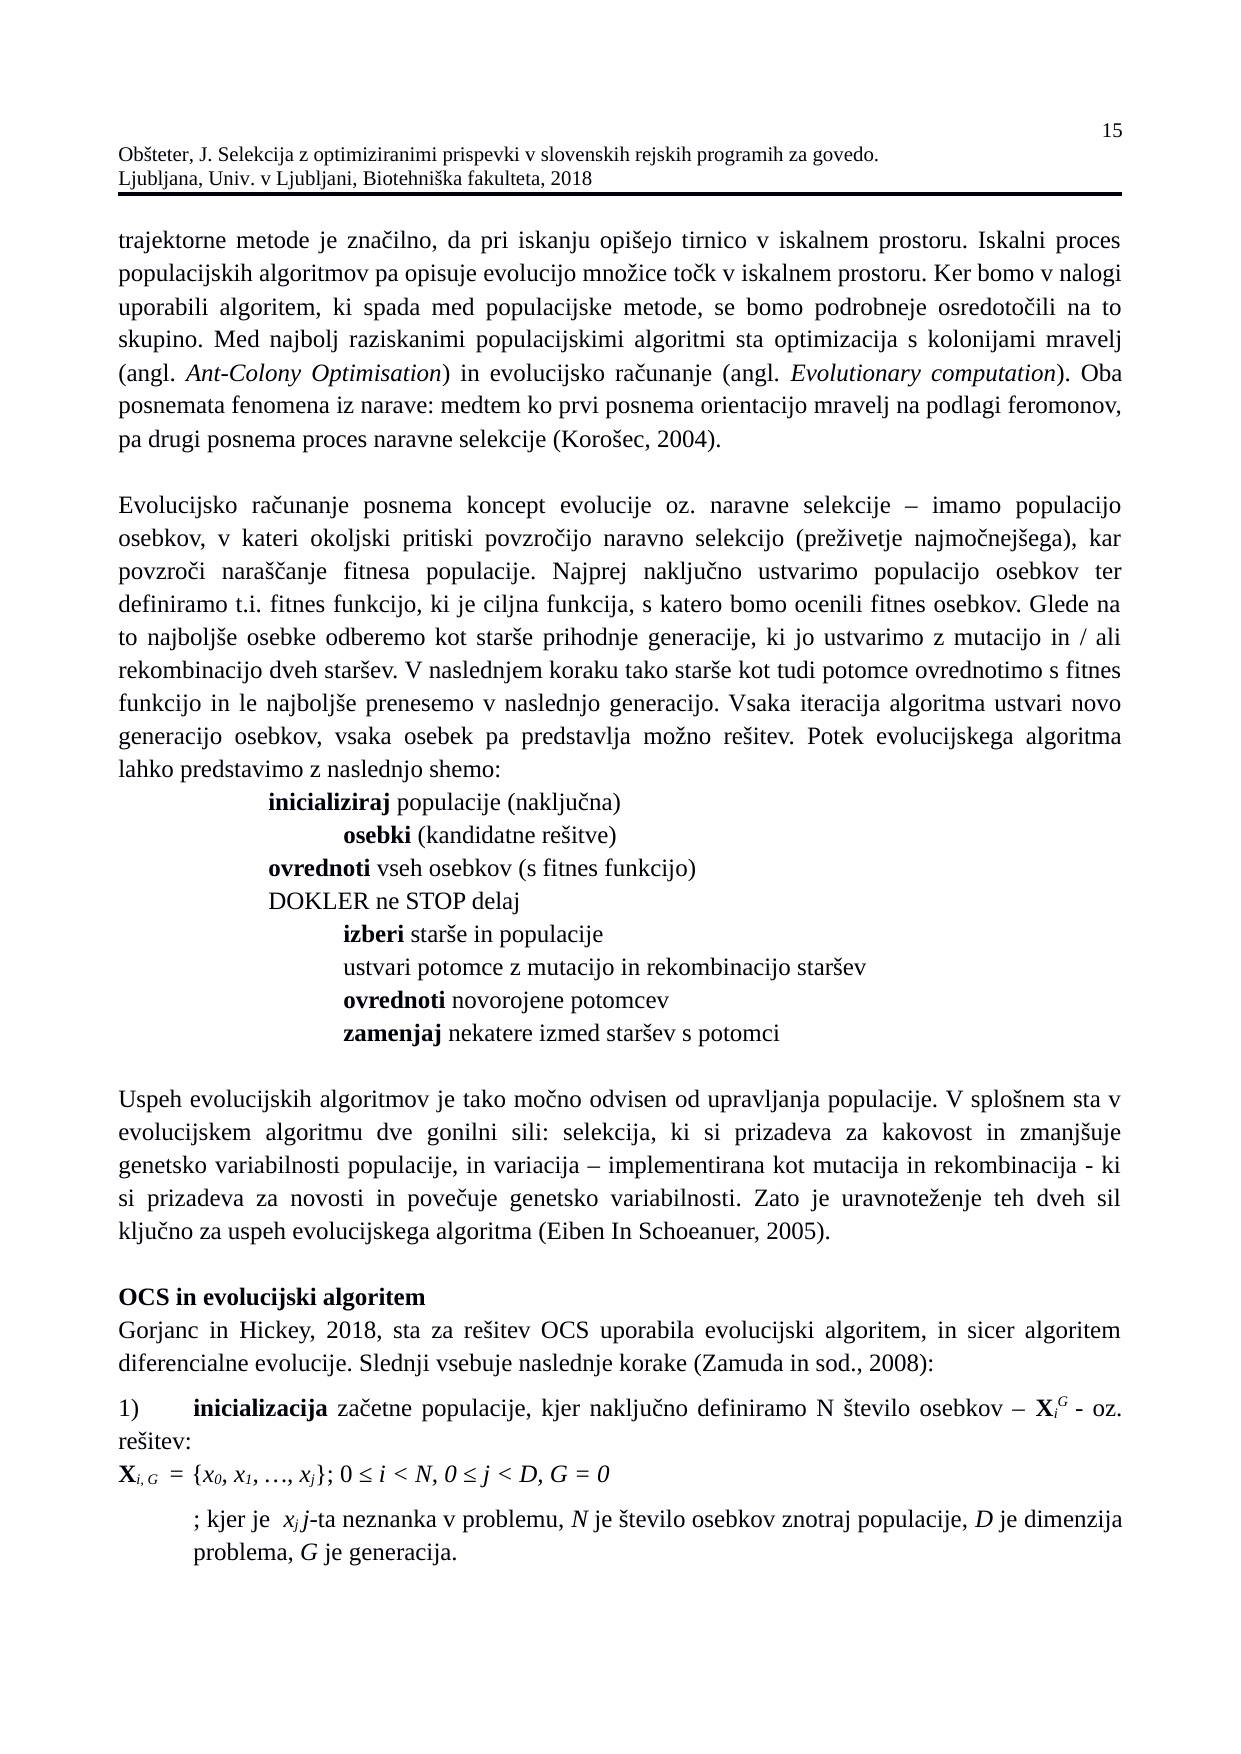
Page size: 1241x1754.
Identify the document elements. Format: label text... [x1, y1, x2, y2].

text OCS in evolucijski algoritem [118, 1282, 1122, 1311]
text ovrednoti vseh osebkov (s fitnes funkcijo) [118, 853, 1122, 882]
text izberi starše in populacije [118, 919, 1122, 948]
text DOKLER ne STOP delaj [118, 886, 1122, 915]
text Uspeh evolucijskih algoritmov je tako močno odvisen od upravljanja populacije. V splošnem sta v evolucijskem algoritmu dve gonilni sili: selekcija, ki si prizadeva za kakovost in zmanjšuje genetsko variabilnosti populacije, in variacija – implementirana kot mutacija in rekombinacija - ki si prizadeva za novosti in povečuje genetsko variabilnosti. Zato je uravnoteženje teh dveh sil ključno za uspeh evolucijskega algoritma (Eiben In Schoeanuer, 2005). [118, 1084, 1122, 1245]
text Evolucijsko računanje posnema koncept evolucije oz. naravne selekcije – imamo populacijo osebkov, v kateri okoljski pritiski povzročijo naravno selekcijo (preživetje najmočnejšega), kar povzroči naraščanje fitnesa populacije. Najprej naključno ustvarimo populacijo osebkov ter definiramo t.i. fitnes funkcijo, ki je ciljna funkcija, s katero bomo ocenili fitnes osebkov. Glede na to najboljše osebke odberemo kot starše prihodnje generacije, ki jo ustvarimo z mutacijo in / ali rekombinacijo dveh staršev. V naslednjem koraku tako starše kot tudi potomce ovrednotimo s fitnes funkcijo in le najboljše prenesemo v naslednjo generacijo. Vsaka iteracija algoritma ustvari novo generacijo osebkov, vsaka osebek pa predstavlja možno rešitev. Potek evolucijskega algoritma lahko predstavimo z naslednjo shemo: [118, 490, 1122, 783]
text inicializiraj populacije (naključna) [118, 787, 1122, 816]
text ovrednoti novorojene potomcev [118, 985, 1122, 1014]
text ustvari potomce z mutacijo in rekombinacijo staršev [118, 952, 1122, 981]
text Gorjanc in Hickey, 2018, sta za rešitev OCS uporabila evolucijski algoritem, in sicer algoritem diferencialne evolucije. Slednji vsebuje naslednje korake (Zamuda in sod., 2008): [118, 1315, 1122, 1377]
text trajektorne metode je značilno, da pri iskanju opišejo tirnico v iskalnem prostoru. Iskalni proces populacijskih algoritmov pa opisuje evolucijo množice točk v iskalnem prostoru. Ker bomo v nalogi uporabili algoritem, ki spada med populacijske metode, se bomo podrobneje osredotočili na to skupino. Med najbolj raziskanimi populacijskimi algoritmi sta optimizacija s kolonijami mravelj (angl. Ant-Colony Optimisation) in evolucijsko računanje (angl. Evolutionary computation). Oba posnemata fenomena iz narave: medtem ko prvi posnema orientacijo mravelj na podlagi feromonov, pa drugi posnema proces naravne selekcije (Korošec, 2004). [118, 226, 1122, 452]
list inicializacija začetne populacije, kjer naključno definiramo N število osebkov – XiG - oz. rešitev: Xi, G = {x0, x1, …, xj}; 0 ≤ i < N, 0 ≤ j < D, G = 0 [118, 1393, 1122, 1488]
text osebki (kandidatne rešitve) [118, 820, 1122, 849]
text zamenjaj nekatere izmed staršev s potomci [118, 1018, 1122, 1047]
text ; kjer je xj j-ta neznanka v problemu, N je število osebkov znotraj populacije, D je dimenzija problema, G je generacija. [193, 1504, 1122, 1566]
